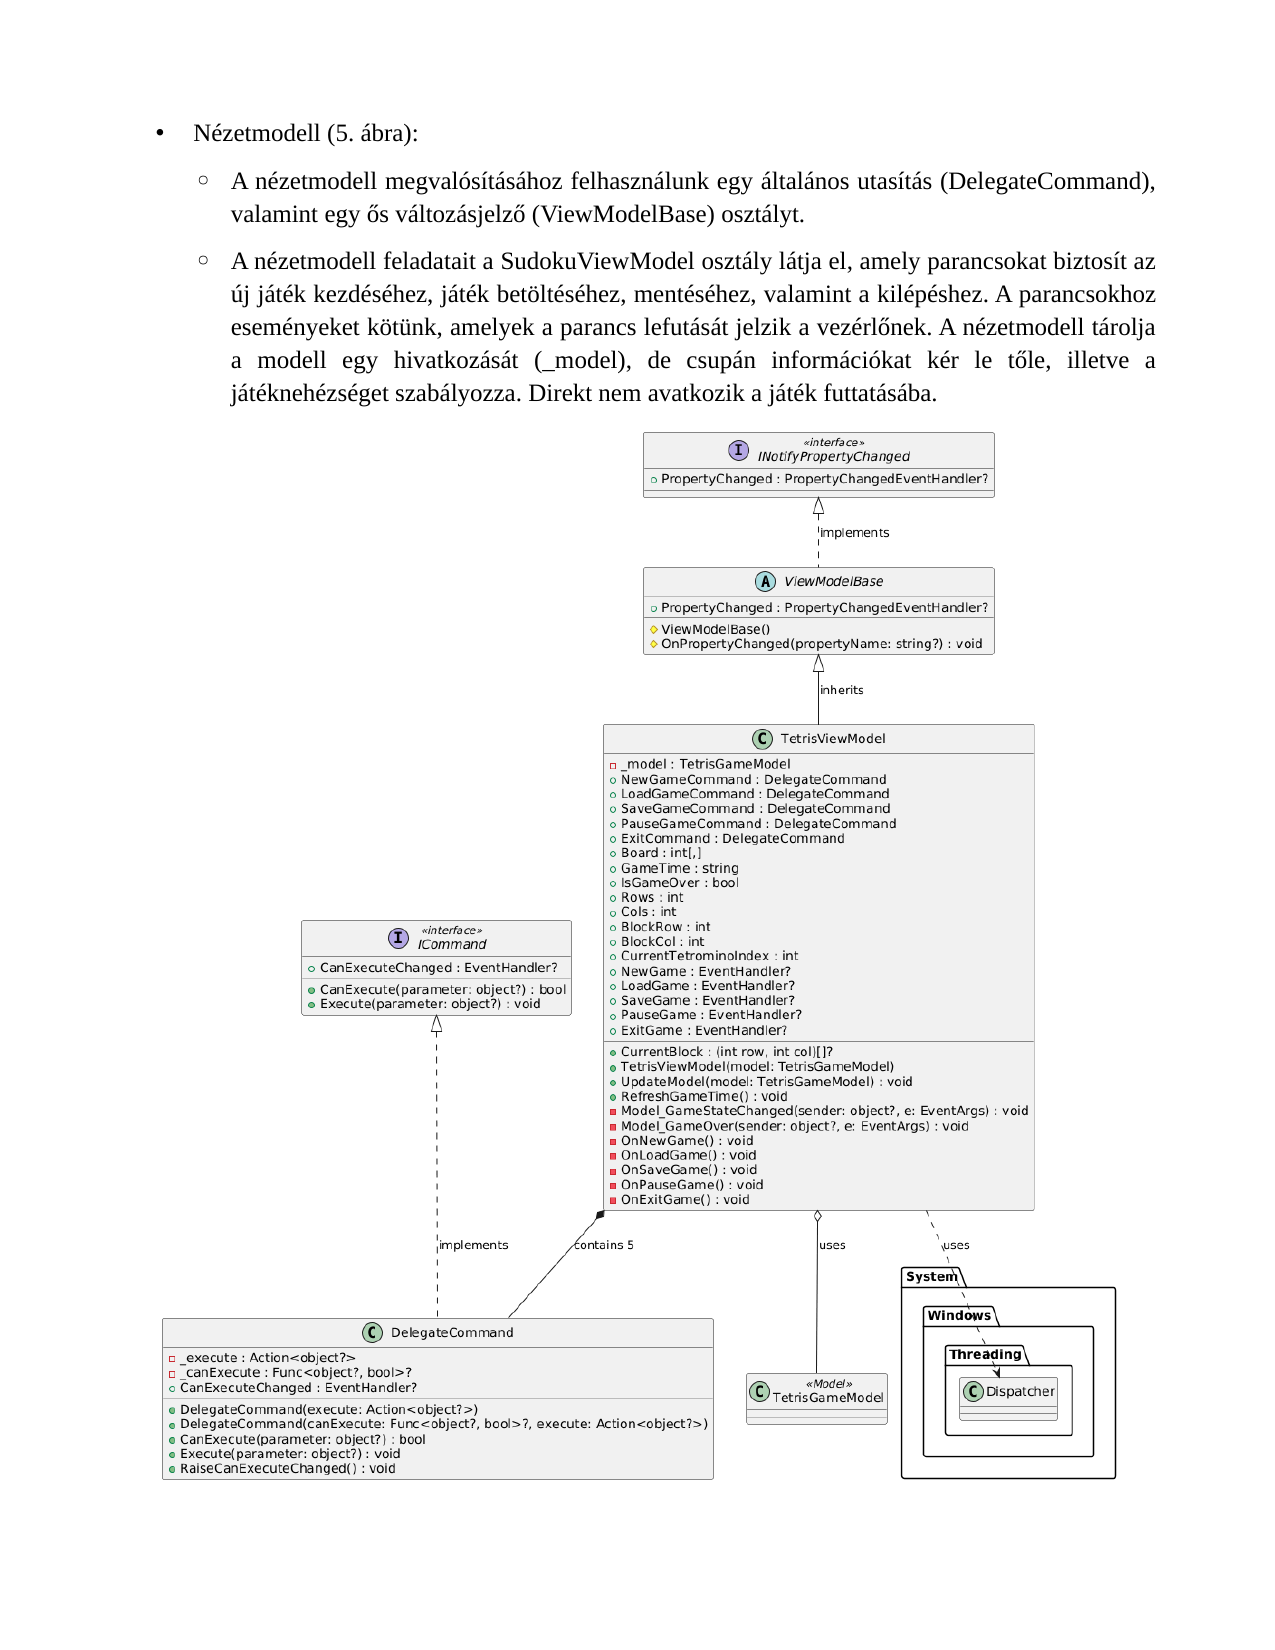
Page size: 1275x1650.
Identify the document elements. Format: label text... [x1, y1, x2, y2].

list A nézetmodell megvalósításához felhasználunk egy általános utasítás (DelegateCommand), valamint egy ős változásjelző (ViewModelBase) osztályt. [193, 166, 1157, 227]
list A nézetmodell feladatait a SudokuViewModel osztály látja el, amely parancsokat biztosít az új játék kezdéséhez, játék betöltéséhez, mentéséhez, valamint a kilépéshez. A parancsokhoz eseményeket kötünk, amelyek a parancs lefutását jelzik a vezérlőnek. A nézetmodell tárolja a modell egy hivatkozását (_model), de csupán információkat kér le tőle, illetve a játéknehézséget szabályozza. Direkt nem avatkozik a játék futtatásába. [193, 246, 1157, 407]
picture [155, 426, 1120, 1484]
list Nézetmodell (5. ábra): [156, 118, 1157, 147]
